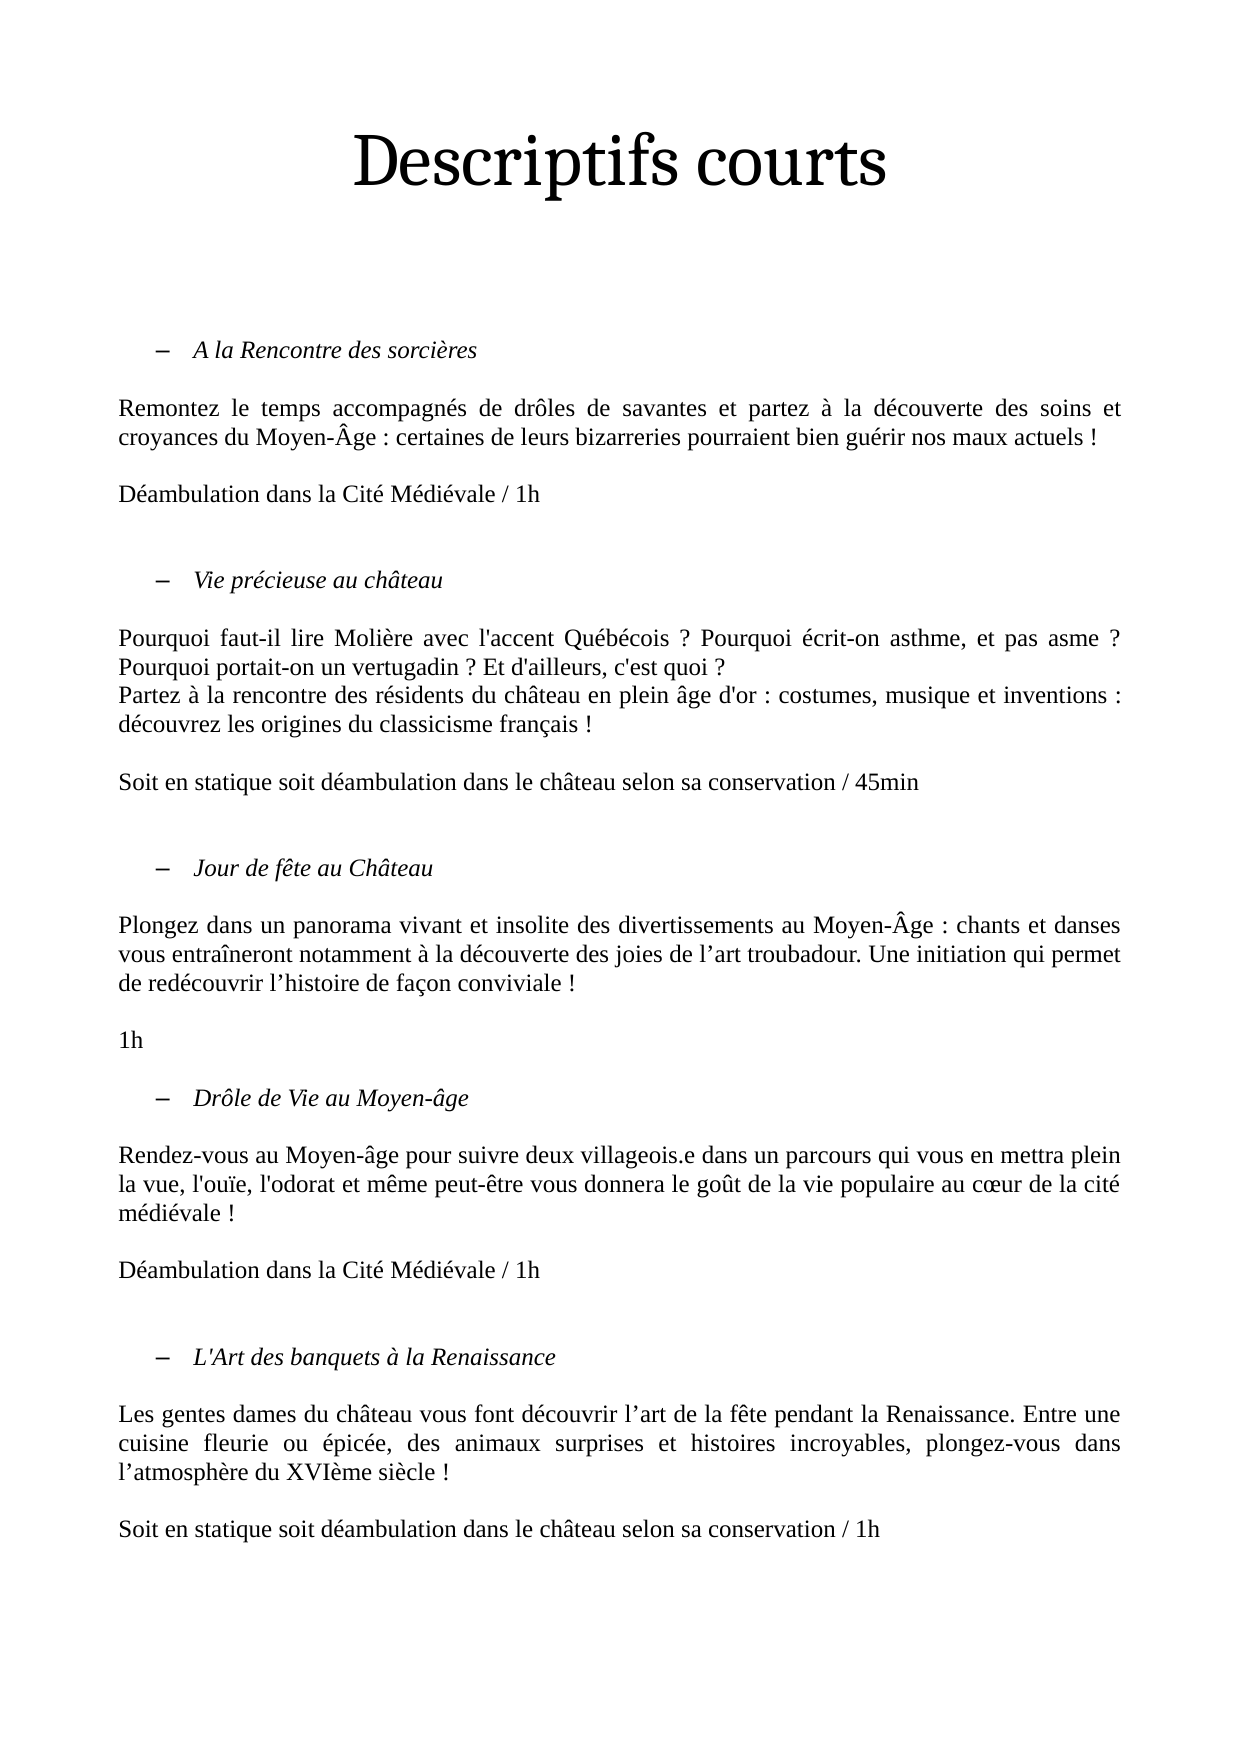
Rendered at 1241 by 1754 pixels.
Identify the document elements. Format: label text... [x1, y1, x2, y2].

list Vie précieuse au château [156, 565, 1122, 594]
list A la Rencontre des sorcières [156, 335, 1122, 364]
text Déambulation dans la Cité Médiévale / 1h [118, 479, 1122, 508]
text Partez à la rencontre des résidents du château en plein âge d'or : costumes, musique et inventions : découvrez les origines du classicisme français ! [118, 680, 1122, 738]
list L'Art des banquets à la Renaissance [156, 1342, 1122, 1370]
list Jour de fête au Château [156, 853, 1122, 882]
text Remontez le temps accompagnés de drôles de savantes et partez à la découverte des soins et croyances du Moyen-Âge : certaines de leurs bizarreries pourraient bien guérir nos maux actuels ! [118, 393, 1122, 450]
text Rendez-vous au Moyen-âge pour suivre deux villageois.e dans un parcours qui vous en mettra plein la vue, l'ouïe, l'odorat et même peut-être vous donnera le goût de la vie populaire au cœur de la cité médiévale ! [118, 1140, 1122, 1227]
text Déambulation dans la Cité Médiévale / 1h [118, 1255, 1122, 1284]
text Plongez dans un panorama vivant et insolite des divertissements au Moyen-Âge : chants et danses vous entraîneront notamment à la découverte des joies de l’art troubadour. Une initiation qui permet de redécouvrir l’histoire de façon conviviale ! [118, 910, 1122, 997]
text Les gentes dames du château vous font découvrir l’art de la fête pendant la Renaissance. Entre une cuisine fleurie ou épicée, des animaux surprises et histoires incroyables, plongez-vous dans l’atmosphère du XVIème siècle ! [118, 1399, 1122, 1485]
text Pourquoi faut-il lire Molière avec l'accent Québécois ? Pourquoi écrit-on asthme, et pas asme ? Pourquoi portait-on un vertugadin ? Et d'ailleurs, c'est quoi ? [118, 623, 1122, 680]
text 1h [118, 1025, 1122, 1054]
text Soit en statique soit déambulation dans le château selon sa conservation / 1h [118, 1514, 1122, 1543]
list Drôle de Vie au Moyen-âge [156, 1083, 1122, 1112]
text Descriptifs courts [118, 118, 1122, 204]
text Soit en statique soit déambulation dans le château selon sa conservation / 45min [118, 767, 1122, 795]
